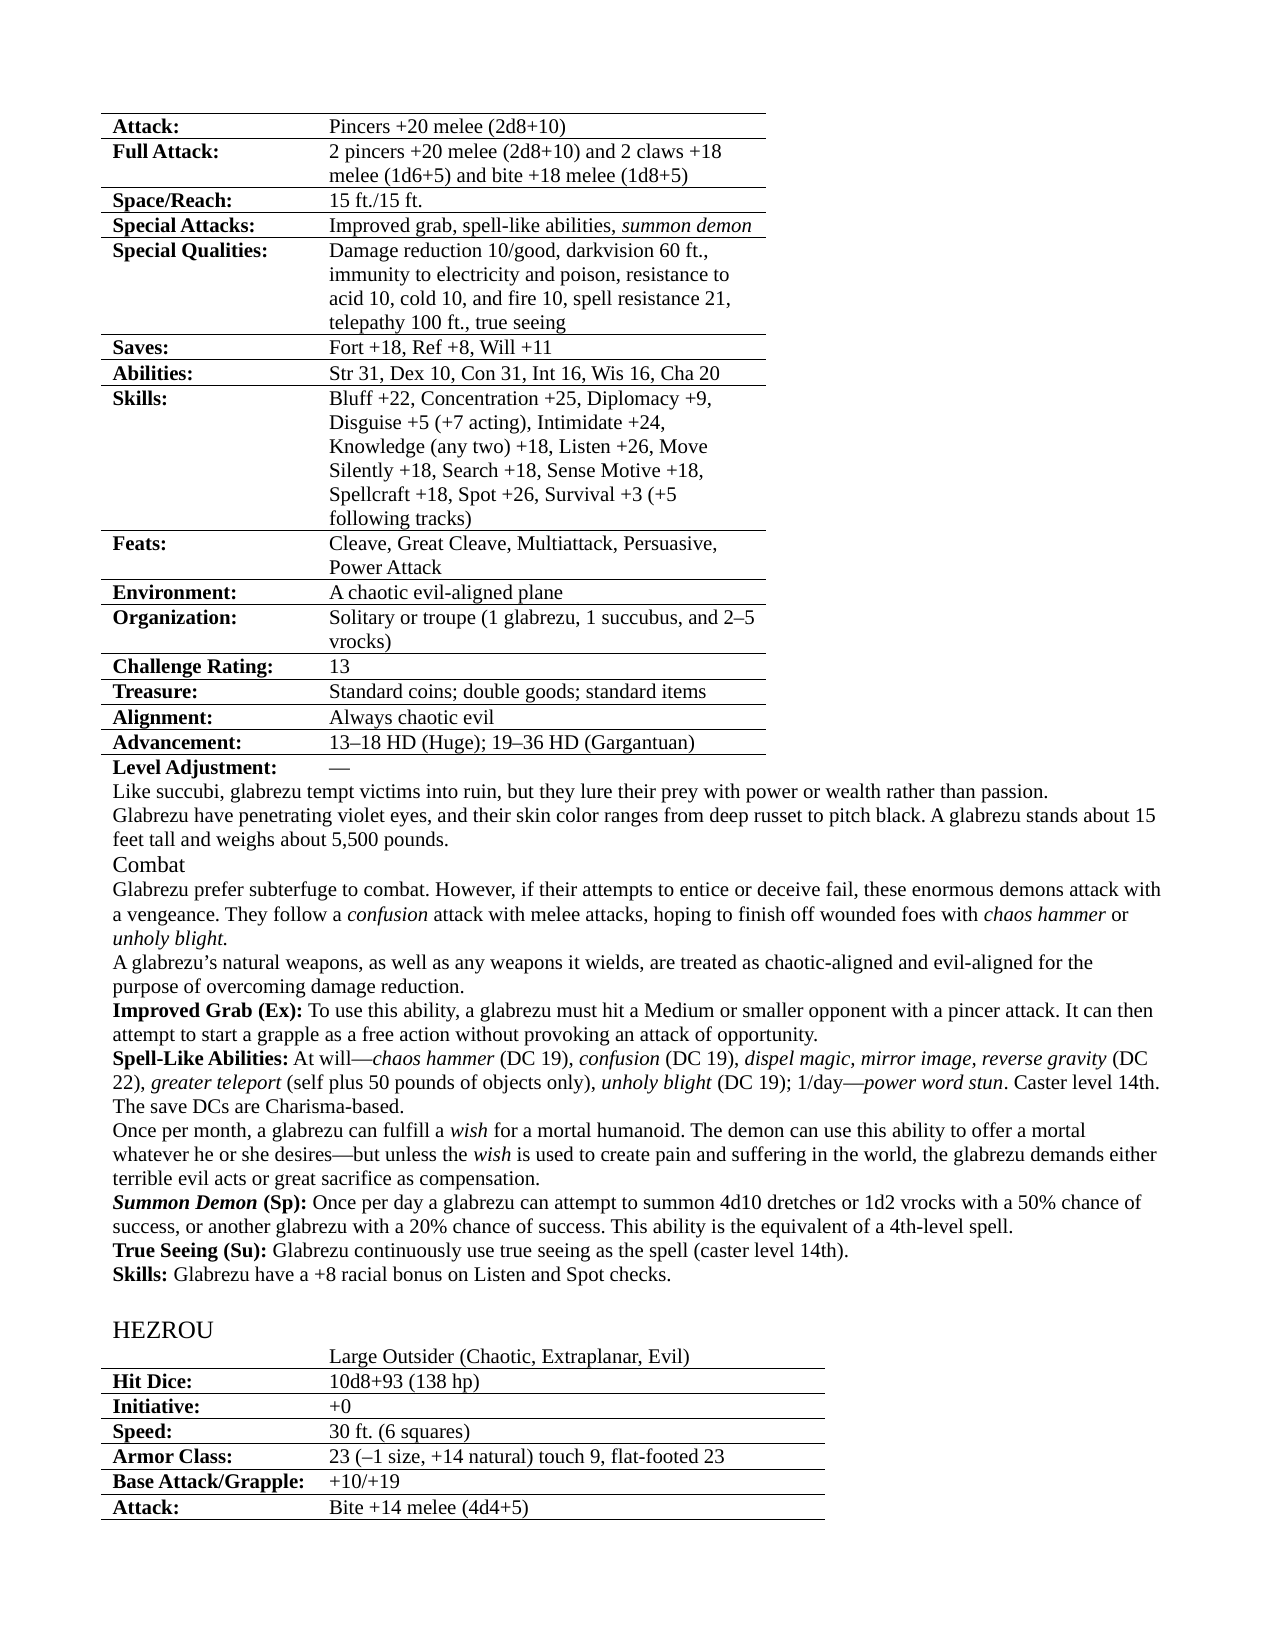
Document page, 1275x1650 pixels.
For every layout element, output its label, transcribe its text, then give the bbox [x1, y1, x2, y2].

table_cell Level Adjustment: [101, 755, 318, 779]
text Combat [112, 851, 1162, 877]
table_cell Cleave, Great Cleave, Multiattack, Persuasive, Power Attack [318, 531, 766, 579]
table_cell Treasure: [101, 680, 318, 703]
table_cell Standard coins; double goods; standard items [318, 680, 766, 703]
table_cell Initiative: [101, 1394, 318, 1418]
table_cell Advancement: [101, 730, 318, 754]
table_cell Special Attacks: [101, 213, 318, 237]
table_cell 13–18 HD (Huge); 19–36 HD (Gargantuan) [318, 730, 766, 754]
table_cell Abilities: [101, 360, 318, 384]
table_cell Base Attack/Grapple: [101, 1470, 318, 1493]
table_cell Full Attack: [101, 139, 318, 187]
table_cell 30 ft. (6 squares) [318, 1419, 825, 1443]
text Skills: Glabrezu have a +8 racial bonus on Listen and Spot checks. [112, 1262, 1162, 1286]
table_cell Improved grab, spell-like abilities, summon demon [318, 213, 766, 237]
table_cell Environment: [101, 580, 318, 604]
table_cell Fort +18, Ref +8, Will +11 [318, 335, 766, 359]
table_cell Attack: [101, 114, 318, 138]
table_header Large Outsider (Chaotic, Extraplanar, Evil) [318, 1344, 825, 1368]
table_cell Damage reduction 10/good, darkvision 60 ft., immunity to electricity and poison, resistance to acid 10, cold 10, and fire 10, spell resistance 21, telepathy 100 ft., true seeing [318, 238, 766, 334]
table_cell 23 (–1 size, +14 natural) touch 9, flat-footed 23 [318, 1444, 825, 1468]
table_cell Feats: [101, 531, 318, 579]
table_cell Bite +14 melee (4d4+5) [318, 1495, 825, 1519]
text Summon Demon (Sp): Once per day a glabrezu can attempt to summon 4d10 dretches or 1d2 vrocks with a 50% chance of success, or another glabrezu with a 20% chance of success. This ability is the equivalent of a 4th-level spell. [112, 1190, 1162, 1238]
table_cell A chaotic evil-aligned plane [318, 580, 766, 604]
table_cell Always chaotic evil [318, 705, 766, 729]
table_cell Attack: [101, 1495, 318, 1519]
table_cell Space/Reach: [101, 188, 318, 212]
table_cell +0 [318, 1394, 825, 1418]
table_cell Saves: [101, 335, 318, 359]
table_cell 13 [318, 654, 766, 678]
text Spell-Like Abilities: At will—chaos hammer (DC 19), confusion (DC 19), dispel magic, mirror image, reverse gravity (DC 22), greater teleport (self plus 50 pounds of objects only), unholy blight (DC 19); 1/day—power word stun. Caster level 14th. The save DCs are Charisma-based. [112, 1046, 1162, 1118]
text True Seeing (Su): Glabrezu continuously use true seeing as the spell (caster level 14th). [112, 1238, 1162, 1262]
table_cell Str 31, Dex 10, Con 31, Int 16, Wis 16, Cha 20 [318, 360, 766, 384]
table_cell Organization: [101, 605, 318, 653]
table_cell +10/+19 [318, 1470, 825, 1493]
table_cell — [318, 755, 766, 779]
table_cell 2 pincers +20 melee (2d8+10) and 2 claws +18 melee (1d6+5) and bite +18 melee (1d8+5) [318, 139, 766, 187]
table_cell Armor Class: [101, 1444, 318, 1468]
text A glabrezu’s natural weapons, as well as any weapons it wields, are treated as chaotic-aligned and evil-aligned for the purpose of overcoming damage reduction. [112, 949, 1162, 998]
table_header [101, 1344, 318, 1368]
text Improved Grab (Ex): To use this ability, a glabrezu must hit a Medium or smaller opponent with a pincer attack. It can then attempt to start a grapple as a free action without provoking an attack of opportunity. [112, 998, 1162, 1046]
table_cell Solitary or troupe (1 glabrezu, 1 succubus, and 2–5 vrocks) [318, 605, 766, 653]
text Like succubi, glabrezu tempt victims into ruin, but they lure their prey with power or wealth rather than passion. [112, 779, 1162, 803]
text Glabrezu prefer subterfuge to combat. However, if their attempts to entice or deceive fail, these enormous demons attack with a vengeance. They follow a confusion attack with melee attacks, hoping to finish off wounded foes with chaos hammer or unholy blight. [112, 877, 1162, 949]
table_cell Pincers +20 melee (2d8+10) [318, 114, 766, 138]
text HEZROU [112, 1315, 1162, 1344]
table_cell Alignment: [101, 705, 318, 729]
table_cell Skills: [101, 386, 318, 530]
table_cell Challenge Rating: [101, 654, 318, 678]
text Glabrezu have penetrating violet eyes, and their skin color ranges from deep russet to pitch black. A glabrezu stands about 15 feet tall and weighs about 5,500 pounds. [112, 803, 1162, 851]
table_cell Hit Dice: [101, 1369, 318, 1393]
text Once per month, a glabrezu can fulfill a wish for a mortal humanoid. The demon can use this ability to offer a mortal whatever he or she desires—but unless the wish is used to create pain and suffering in the world, the glabrezu demands either terrible evil acts or great sacrifice as compensation. [112, 1118, 1162, 1190]
table_cell Bluff +22, Concentration +25, Diplomacy +9, Disguise +5 (+7 acting), Intimidate +24, Knowledge (any two) +18, Listen +26, Move Silently +18, Search +18, Sense Motive +18, Spellcraft +18, Spot +26, Survival +3 (+5 following tracks) [318, 386, 766, 530]
table_cell 15 ft./15 ft. [318, 188, 766, 212]
table_cell Speed: [101, 1419, 318, 1443]
table_cell 10d8+93 (138 hp) [318, 1369, 825, 1393]
table_cell Special Qualities: [101, 238, 318, 334]
